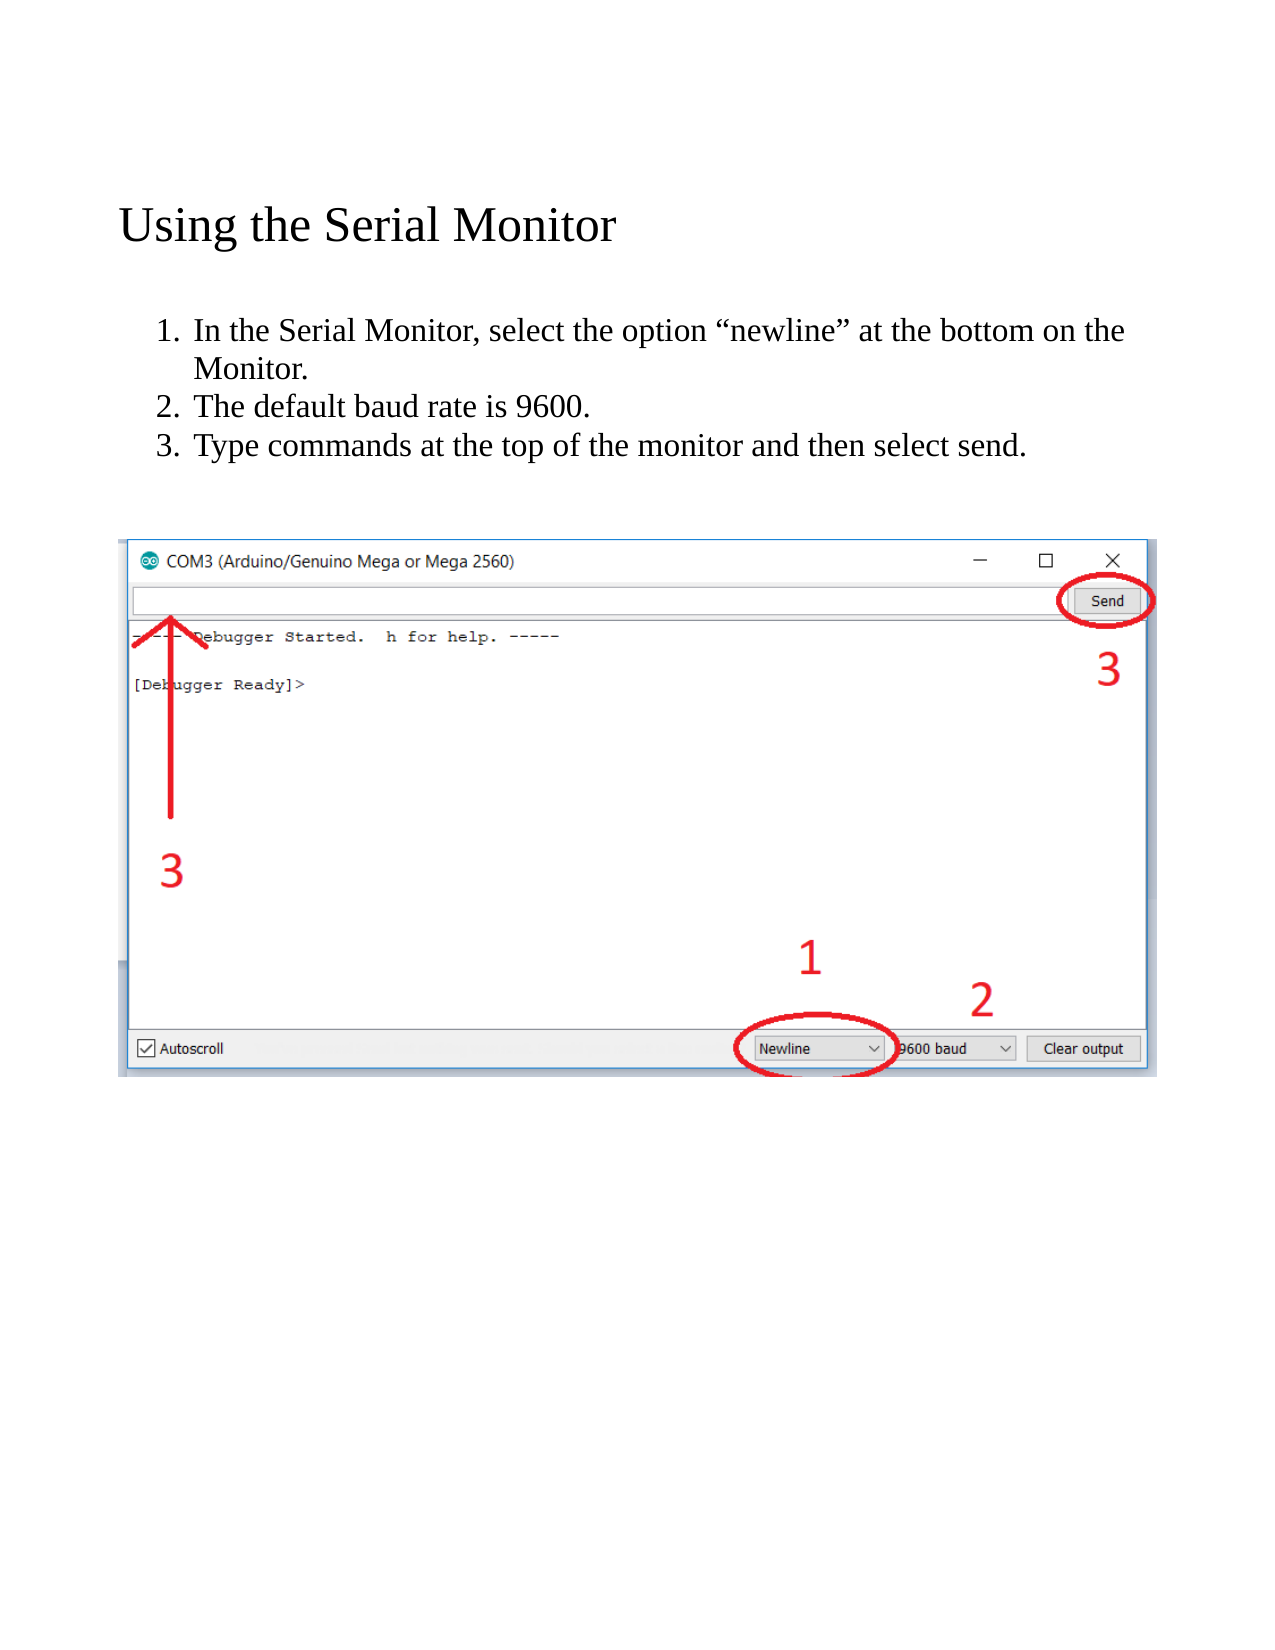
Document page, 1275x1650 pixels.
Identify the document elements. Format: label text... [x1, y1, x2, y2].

text Using the Serial Monitor [118, 195, 1157, 252]
list In the Serial Monitor, select the option “newline” at the bottom on the Monitor. [156, 310, 1157, 386]
list The default baud rate is 9600. [156, 386, 1157, 425]
list Type commands at the top of the monitor and then select send. [156, 425, 1157, 463]
